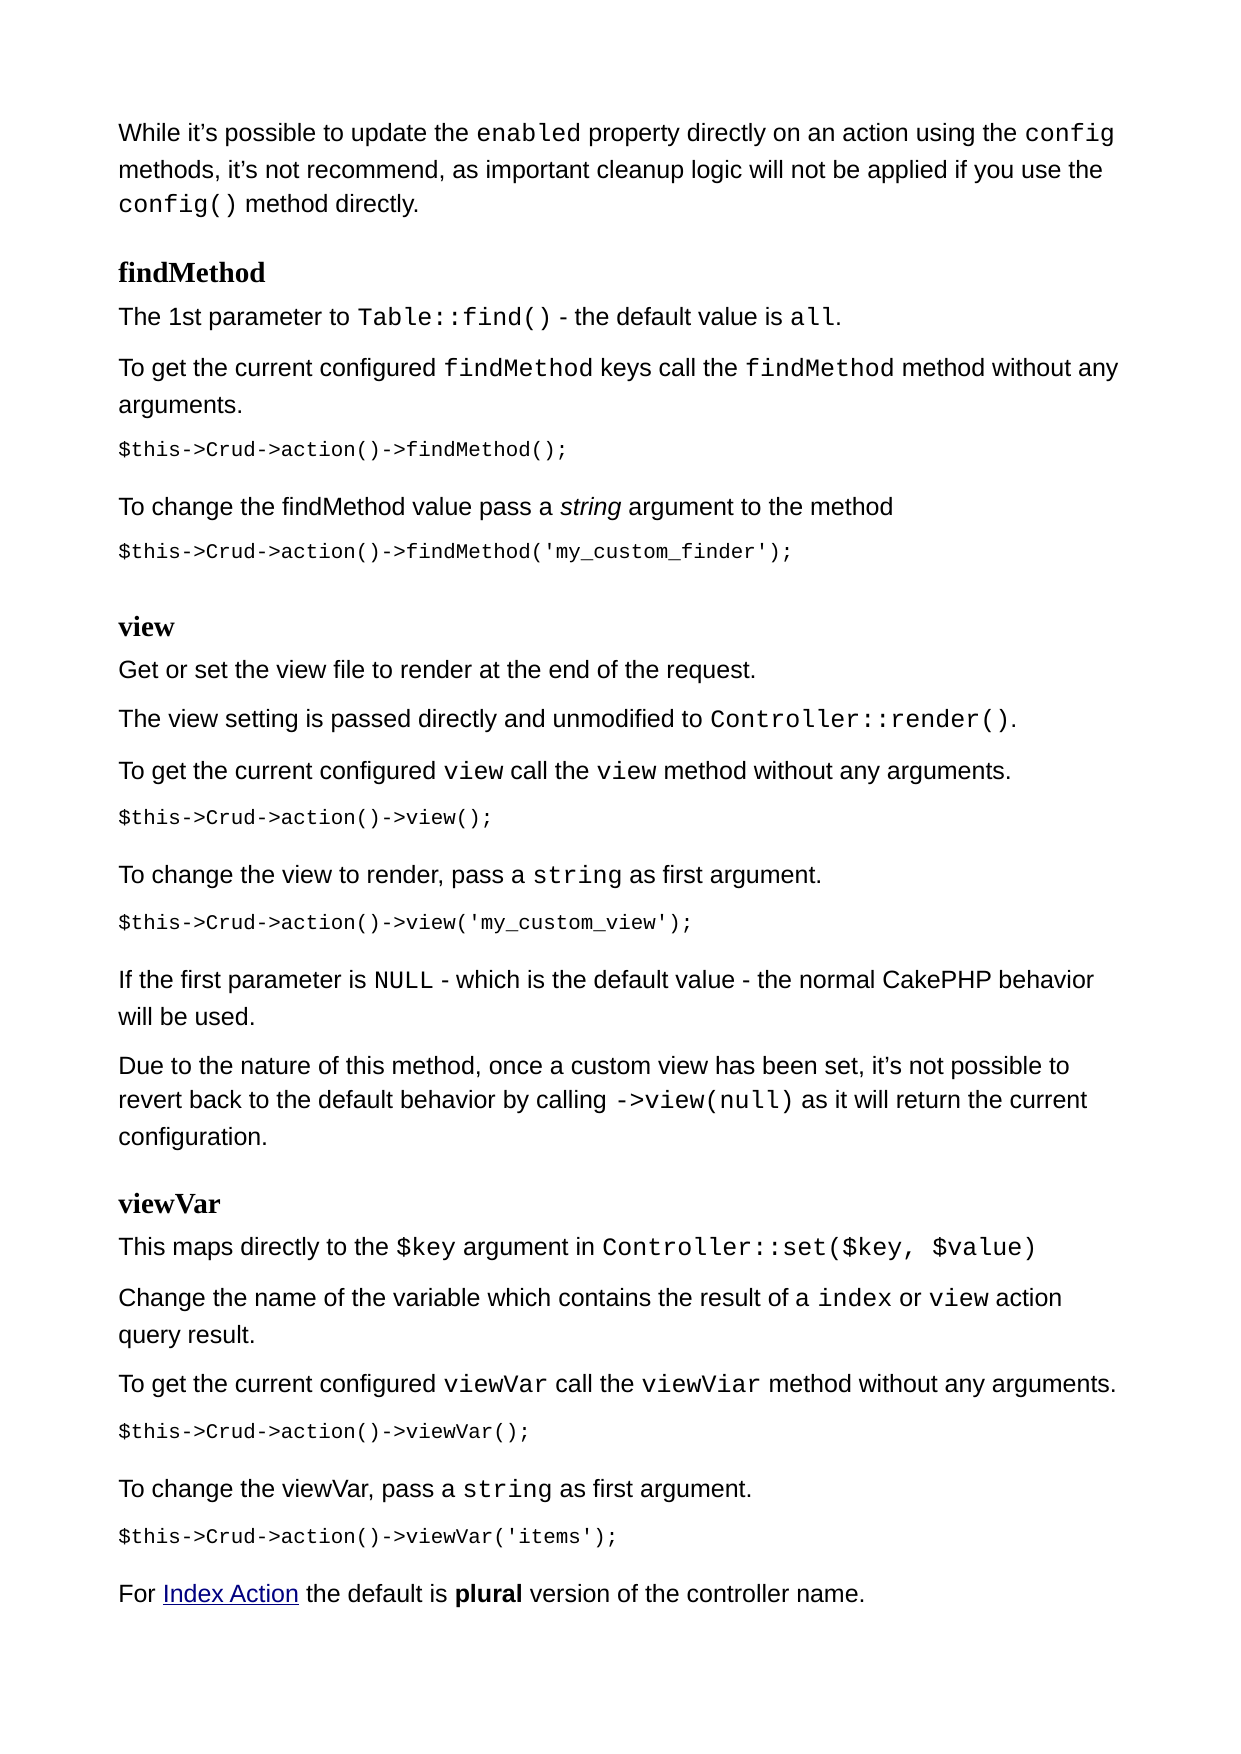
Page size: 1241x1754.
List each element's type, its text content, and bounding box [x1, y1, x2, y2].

text While it’s possible to update the enabled property directly on an action using the config methods, it’s not recommend, as important cleanup logic will not be applied if you use the config() method directly. [118, 118, 1122, 220]
text $this->Crud->action()->findMethod('my_custom_finder'); [118, 541, 1122, 565]
text For Index Action the default is plural version of the controller name. [118, 1579, 1122, 1607]
text To get the current configured findMethod keys call the findMethod method without any arguments. [118, 353, 1122, 419]
text Due to the nature of this method, once a custom view has been set, it’s not possible to revert back to the default behavior by calling ->view(null) as it will return the current configuration. [118, 1051, 1122, 1151]
text Get or set the view file to render at the end of the request. [118, 655, 1122, 684]
text To change the findMethod value pass a string argument to the method [118, 492, 1122, 521]
text $this->Crud->action()->viewVar(); [118, 1421, 1122, 1444]
subtitle view [118, 609, 1122, 642]
text Change the name of the variable which contains the result of a index or view action query result. [118, 1283, 1122, 1349]
text If the first parameter is NULL - which is the default value - the normal CakePHP behavior will be used. [118, 965, 1122, 1031]
text To change the viewVar, pass a string as first argument. [118, 1474, 1122, 1505]
subtitle viewVar [118, 1186, 1122, 1219]
text To get the current configured view call the view method without any arguments. [118, 756, 1122, 787]
text To get the current configured viewVar call the viewViar method without any arguments. [118, 1369, 1122, 1400]
text $this->Crud->action()->view('my_custom_view'); [118, 912, 1122, 936]
text $this->Crud->action()->findMethod(); [118, 439, 1122, 463]
text The view setting is passed directly and unmodified to Controller::render(). [118, 704, 1122, 735]
text This maps directly to the $key argument in Controller::set($key, $value) [118, 1232, 1122, 1263]
text The 1st parameter to Table::find() - the default value is all. [118, 302, 1122, 332]
text $this->Crud->action()->view(); [118, 807, 1122, 831]
text $this->Crud->action()->viewVar('items'); [118, 1526, 1122, 1549]
text To change the view to render, pass a string as first argument. [118, 860, 1122, 891]
subtitle findMethod [118, 256, 1122, 289]
